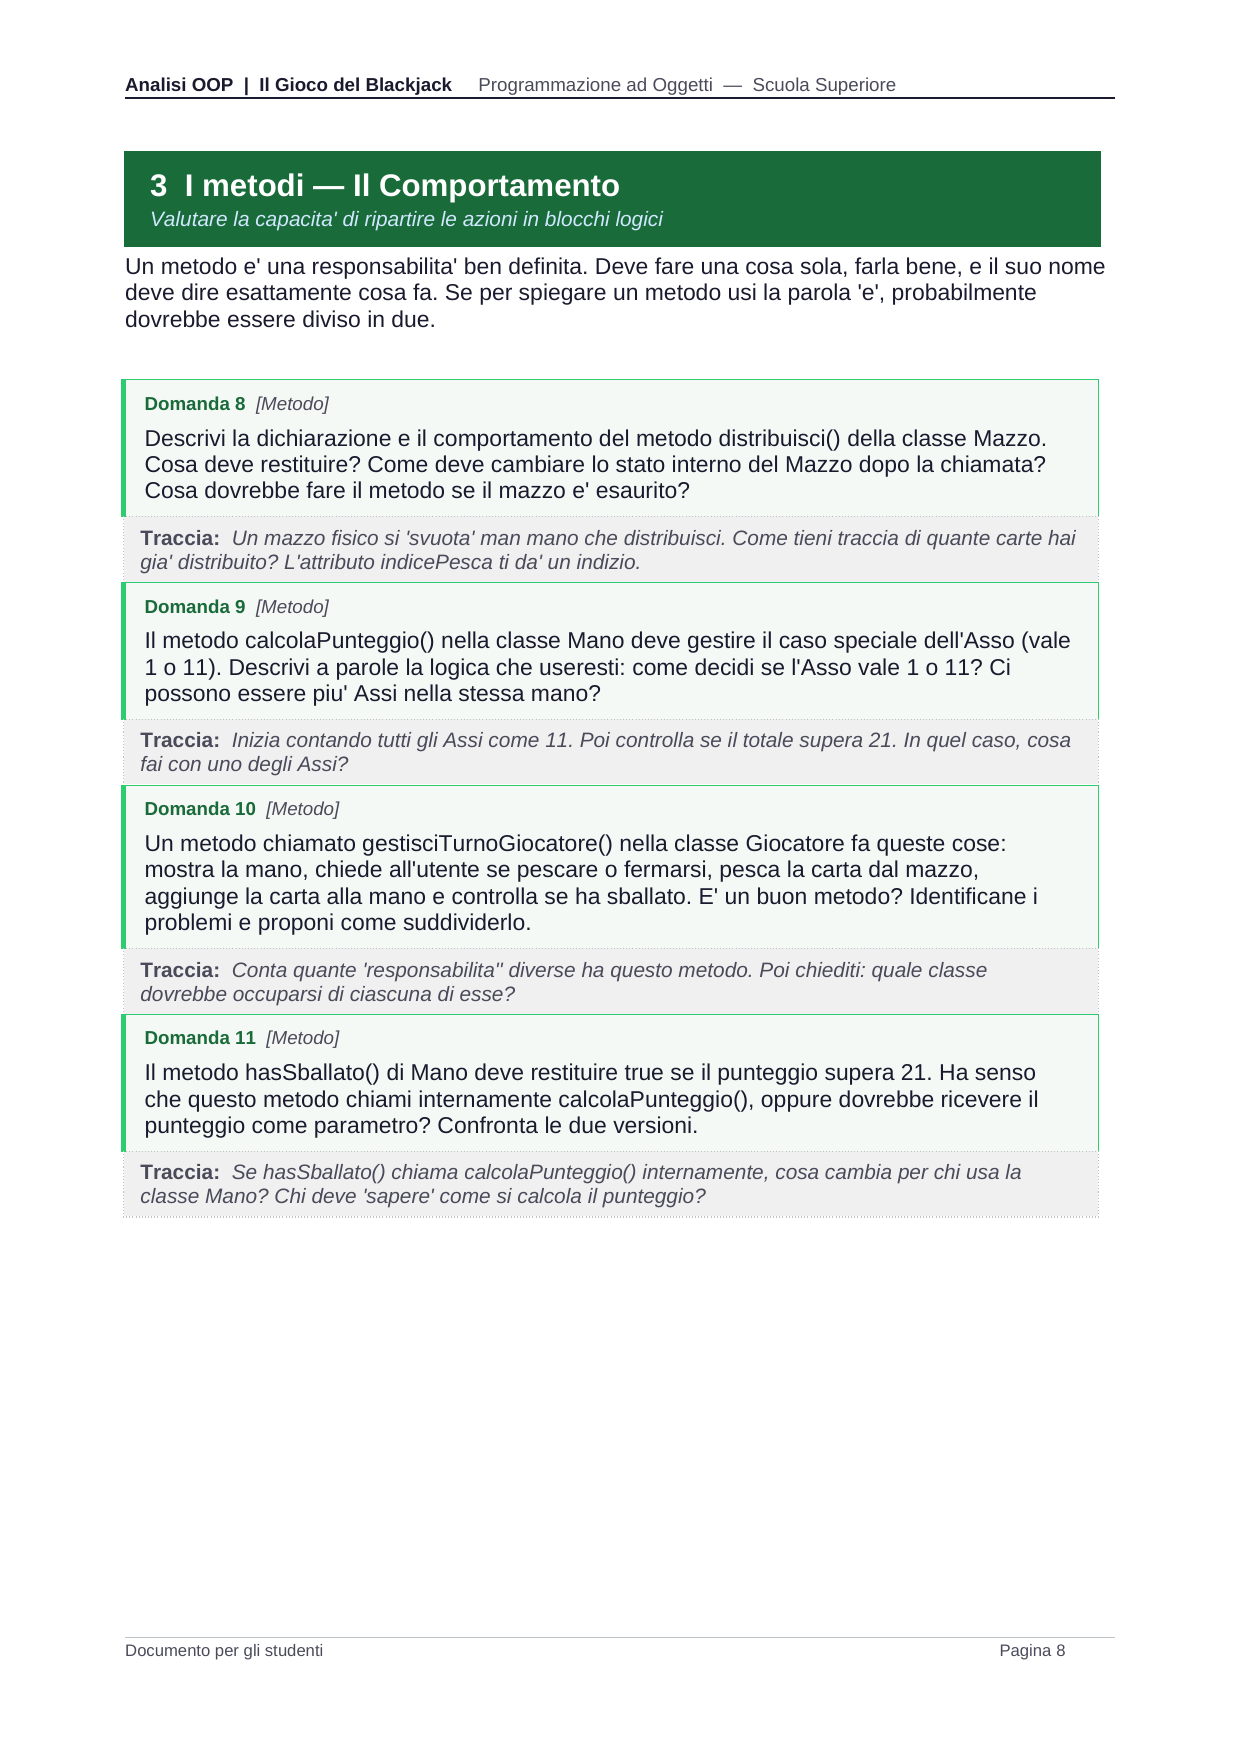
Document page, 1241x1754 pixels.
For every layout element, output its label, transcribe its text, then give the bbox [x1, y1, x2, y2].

table_cell Domanda 11 [Metodo] Il metodo hasSballato() di Mano deve restituire true se il punteggio supera 21. Ha senso che questo metodo chiami internamente calcolaPunteggio(), oppure dovrebbe ricevere il punteggio come parametro? Confronta le due versioni. [126, 1015, 1098, 1151]
table_cell Traccia: Inizia contando tutti gli Assi come 11. Poi controlla se il totale supera 21. In quel caso, cosa fai con uno degli Assi? [124, 719, 1098, 784]
text Un metodo e' una responsabilita' ben definita. Deve fare una cosa sola, farla bene, e il suo nome deve dire esattamente cosa fa. Se per spiegare un metodo usi la parola 'e', probabilmente dovrebbe essere diviso in due. [125, 253, 1115, 332]
table_header 3 I metodi — Il Comportamento Valutare la capacita' di ripartire le azioni in blocchi logici [126, 153, 1099, 246]
table_cell Traccia: Un mazzo fisico si 'svuota' man mano che distribuisci. Come tieni traccia di quante carte hai gia' distribuito? L'attributo indicePesca ti da' un indizio. [124, 516, 1098, 582]
table_cell Traccia: Conta quante 'responsabilita'' diverse ha questo metodo. Poi chiediti: quale classe dovrebbe occuparsi di ciascuna di esse? [124, 948, 1098, 1014]
table_cell Traccia: Se hasSballato() chiama calcolaPunteggio() internamente, cosa cambia per chi usa la classe Mano? Chi deve 'sapere' come si calcola il punteggio? [124, 1151, 1098, 1216]
table_cell Domanda 9 [Metodo] Il metodo calcolaPunteggio() nella classe Mano deve gestire il caso speciale dell'Asso (vale 1 o 11). Descrivi a parole la logica che useresti: come decidi se l'Asso vale 1 o 11? Ci possono essere piu' Assi nella stessa mano? [126, 583, 1098, 719]
table_header Domanda 8 [Metodo] Descrivi la dichiarazione e il comportamento del metodo distribuisci() della classe Mazzo. Cosa deve restituire? Come deve cambiare lo stato interno del Mazzo dopo la chiamata? Cosa dovrebbe fare il metodo se il mazzo e' esaurito? [126, 380, 1098, 516]
table_cell Domanda 10 [Metodo] Un metodo chiamato gestisciTurnoGiocatore() nella classe Giocatore fa queste cose: mostra la mano, chiede all'utente se pescare o fermarsi, pesca la carta dal mazzo, aggiunge la carta alla mano e controlla se ha sballato. E' un buon metodo? Identificane i problemi e proponi come suddividerlo. [126, 786, 1098, 948]
